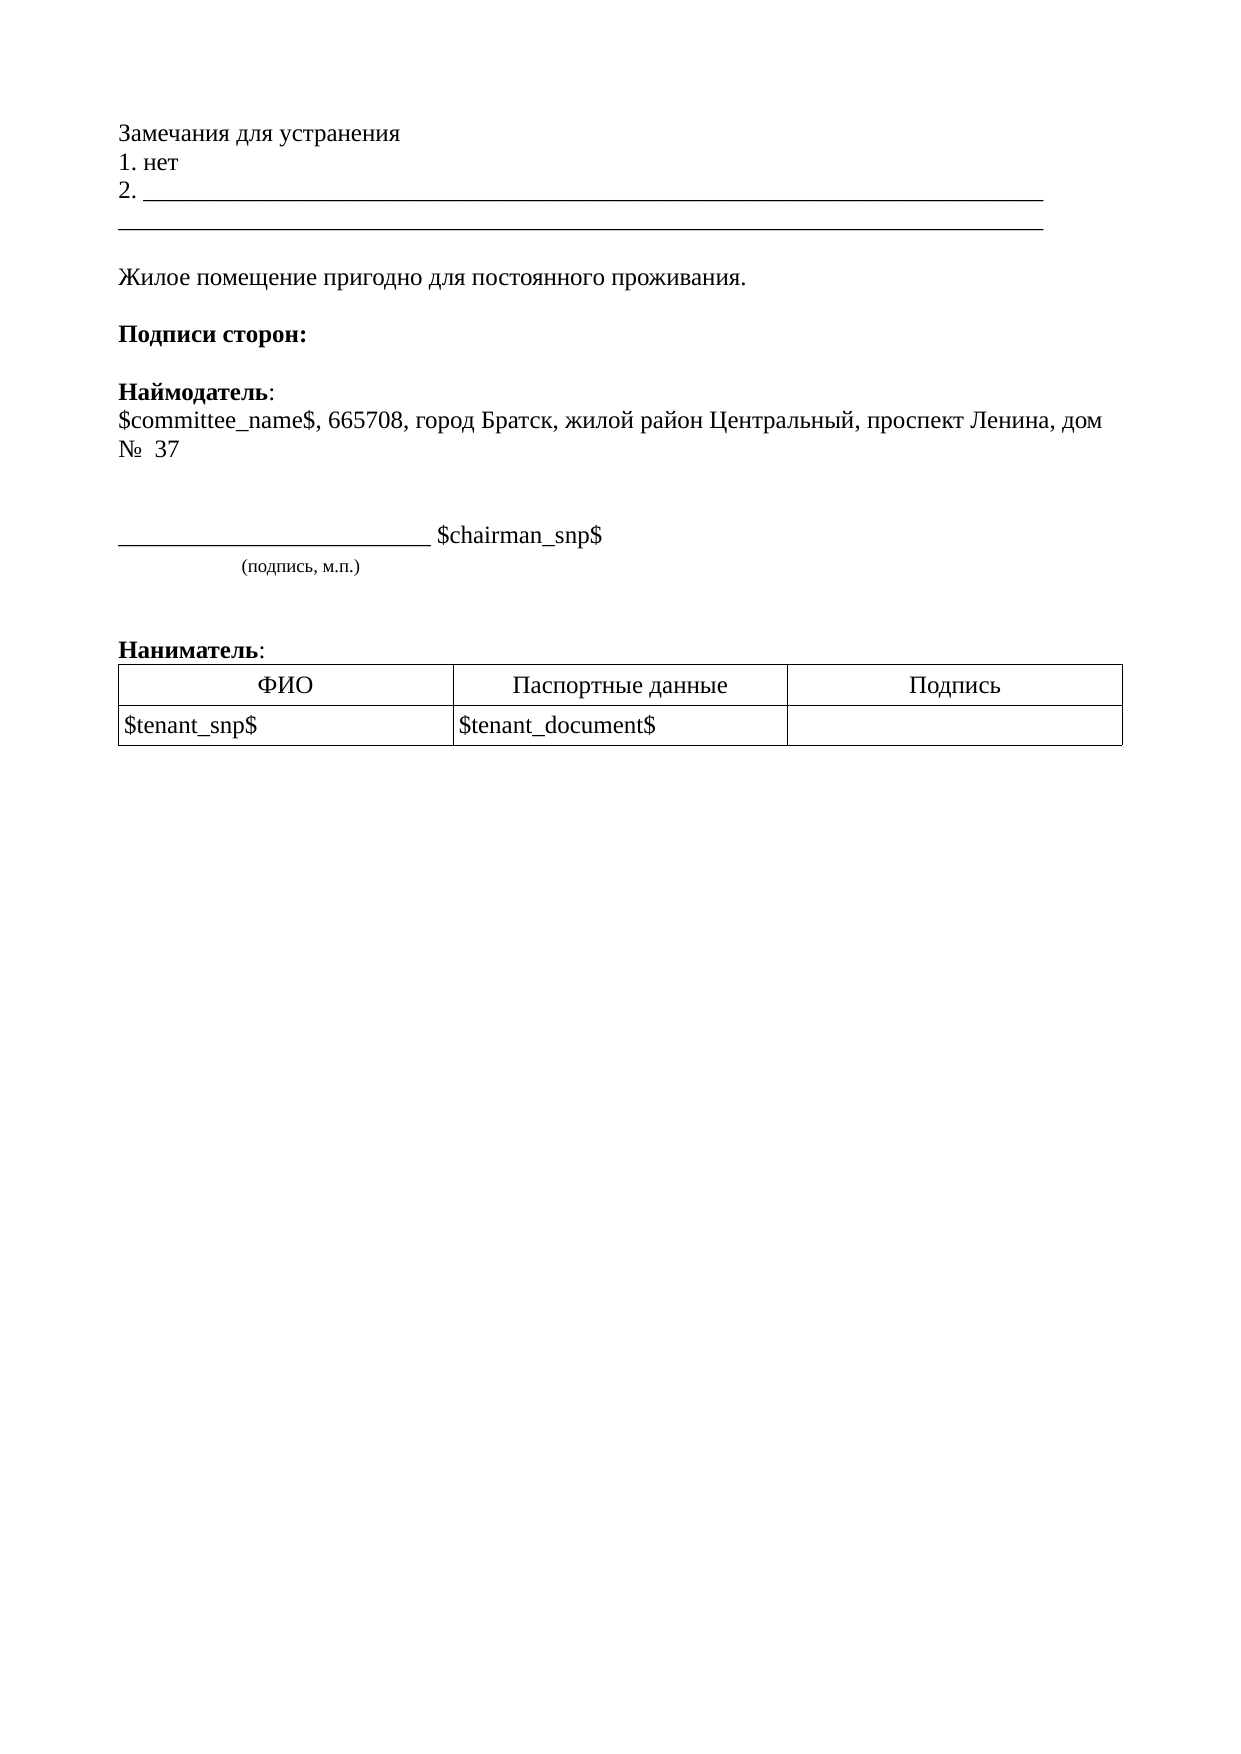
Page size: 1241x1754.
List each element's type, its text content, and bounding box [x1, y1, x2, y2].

text _________________________ $chairman_snp$ [118, 521, 1122, 549]
text (подпись, м.п.) [118, 549, 1122, 578]
table_cell $tenant_document$ [454, 706, 787, 745]
text 2. ________________________________________________________________________ [118, 176, 1122, 204]
text Подписи сторон: [118, 319, 1122, 348]
text Наймодатель: [118, 377, 1122, 406]
text Замечания для устранения [118, 118, 1122, 147]
text Жилое помещение пригодно для постоянного проживания. [118, 262, 1122, 291]
text __________________________________________________________________________ [118, 204, 1122, 233]
table_cell $tenant_snp$ [119, 706, 453, 745]
table_header ФИО [119, 665, 453, 705]
table_header Паспортные данные [454, 665, 787, 705]
text $committee_name$, 665708, город Братск, жилой район Центральный, проспект Ленина, дом № 37 [118, 406, 1122, 463]
table_cell [788, 706, 1122, 745]
table_header Подпись [788, 665, 1122, 705]
text 1. нет [118, 147, 1122, 176]
text Наниматель: [118, 636, 1122, 664]
